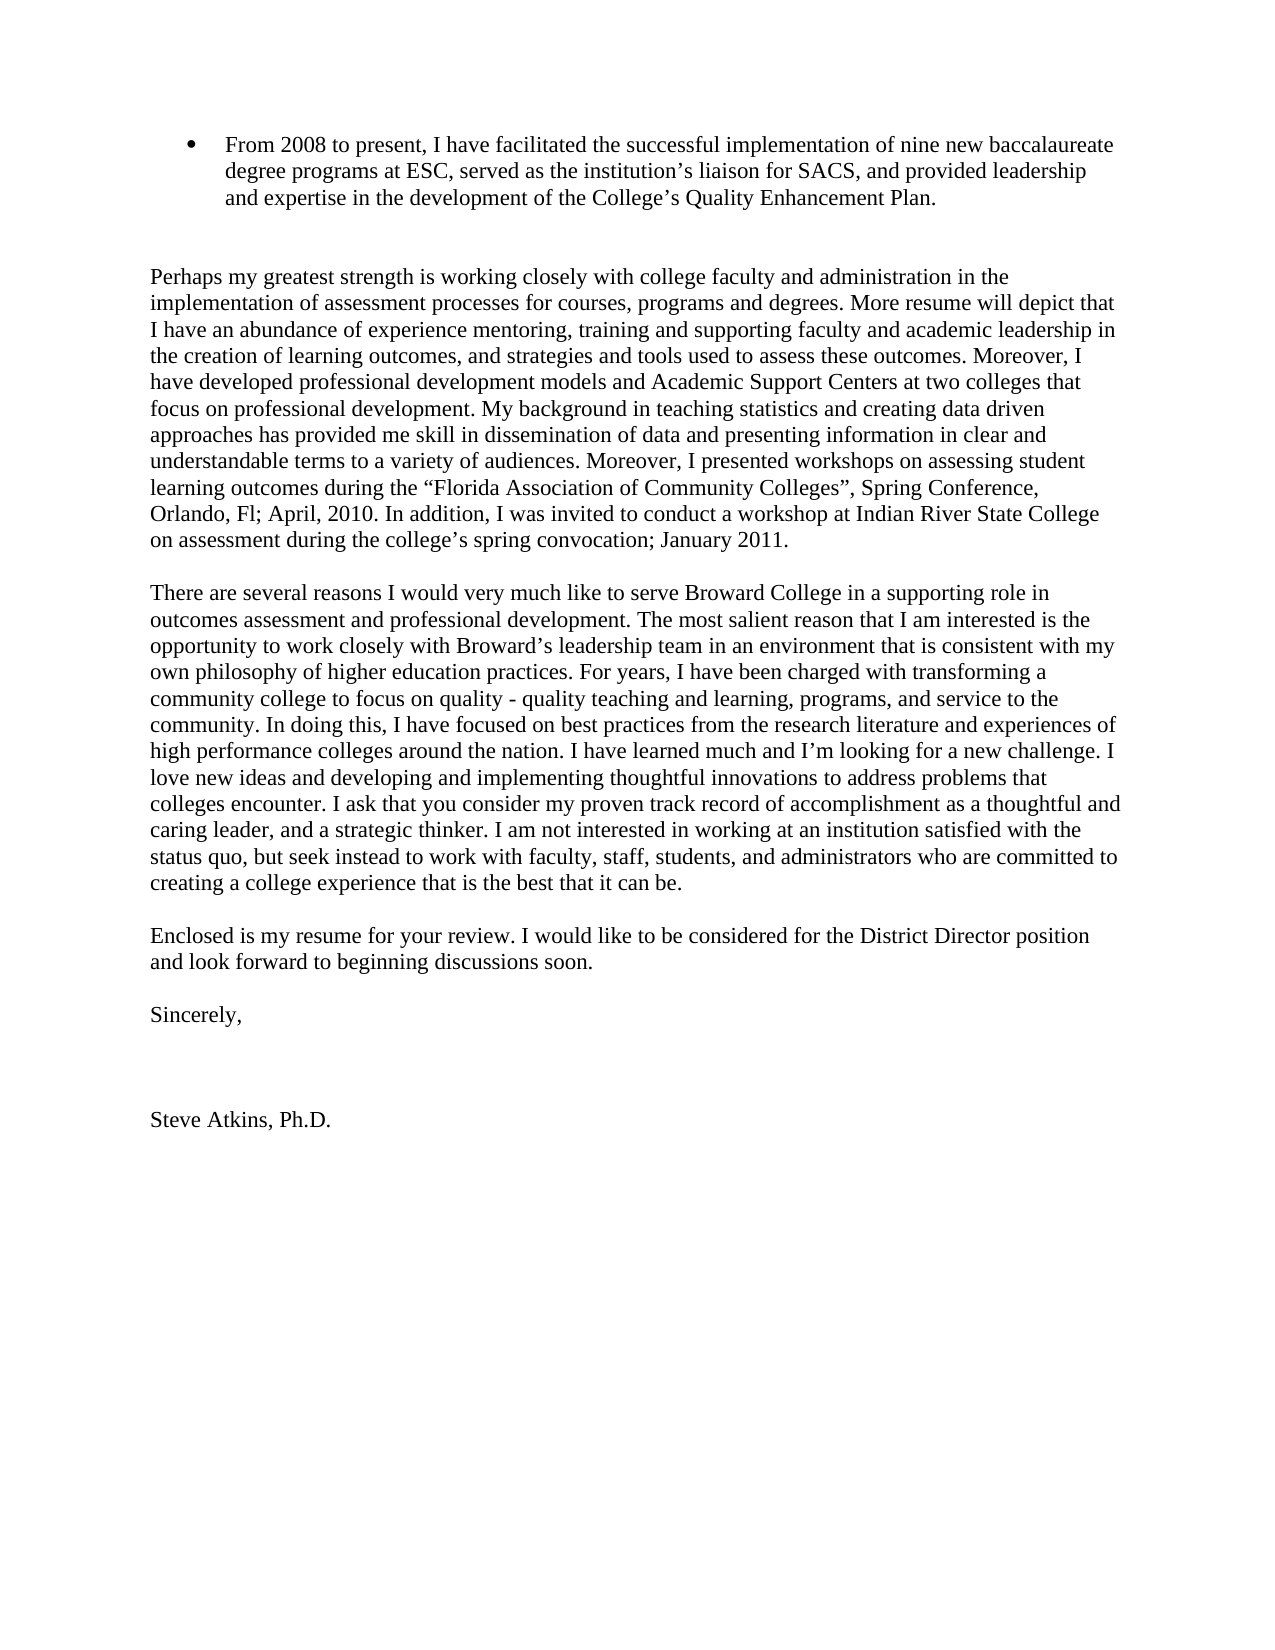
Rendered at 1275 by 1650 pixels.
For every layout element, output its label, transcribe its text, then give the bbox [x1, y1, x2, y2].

text Sincerely, [150, 1001, 1125, 1027]
text Perhaps my greatest strength is working closely with college faculty and administration in the implementation of assessment processes for courses, programs and degrees. More resume will depict that I have an abundance of experience mentoring, training and supporting faculty and academic leadership in the creation of learning outcomes, and strategies and tools used to assess these outcomes. Moreover, I have developed professional development models and Academic Support Centers at two colleges that focus on professional development. My background in teaching statistics and creating data driven approaches has provided me skill in dissemination of data and presenting information in clear and understandable terms to a variety of audiences. Moreover, I presented workshops on assessing student learning outcomes during the “Florida Association of Community Colleges”, Spring Conference, Orlando, Fl; April, 2010. In addition, I was invited to conduct a workshop at Indian River State College on assessment during the college’s spring convocation; January 2011. [150, 263, 1125, 553]
text Enclosed is my resume for your review. I would like to be considered for the District Director position and look forward to beginning discussions soon. [150, 922, 1125, 974]
text There are several reasons I would very much like to serve Broward College in a supporting role in outcomes assessment and professional development. The most salient reason that I am interested is the opportunity to work closely with Broward’s leadership team in an environment that is consistent with my own philosophy of higher education practices. For years, I have been charged with transforming a community college to focus on quality - quality teaching and learning, programs, and service to the community. In doing this, I have focused on best practices from the research literature and experiences of high performance colleges around the nation. I have learned much and I’m looking for a new challenge. I love new ideas and developing and implementing thoughtful innovations to address problems that colleges encounter. I ask that you consider my proven track record of accomplishment as a thoughtful and caring leader, and a strategic thinker. I am not interested in working at an institution satisfied with the status quo, but seek instead to work with faculty, staff, students, and administrators who are committed to creating a college experience that is the best that it can be. [150, 579, 1125, 896]
text Steve Atkins, Ph.D. [150, 1106, 1125, 1133]
list From 2008 to present, I have facilitated the successful implementation of nine new baccalaureate degree programs at ESC, served as the institution’s liaison for SACS, and provided leadership and expertise in the development of the College’s Quality Enhancement Plan. [187, 131, 1125, 210]
